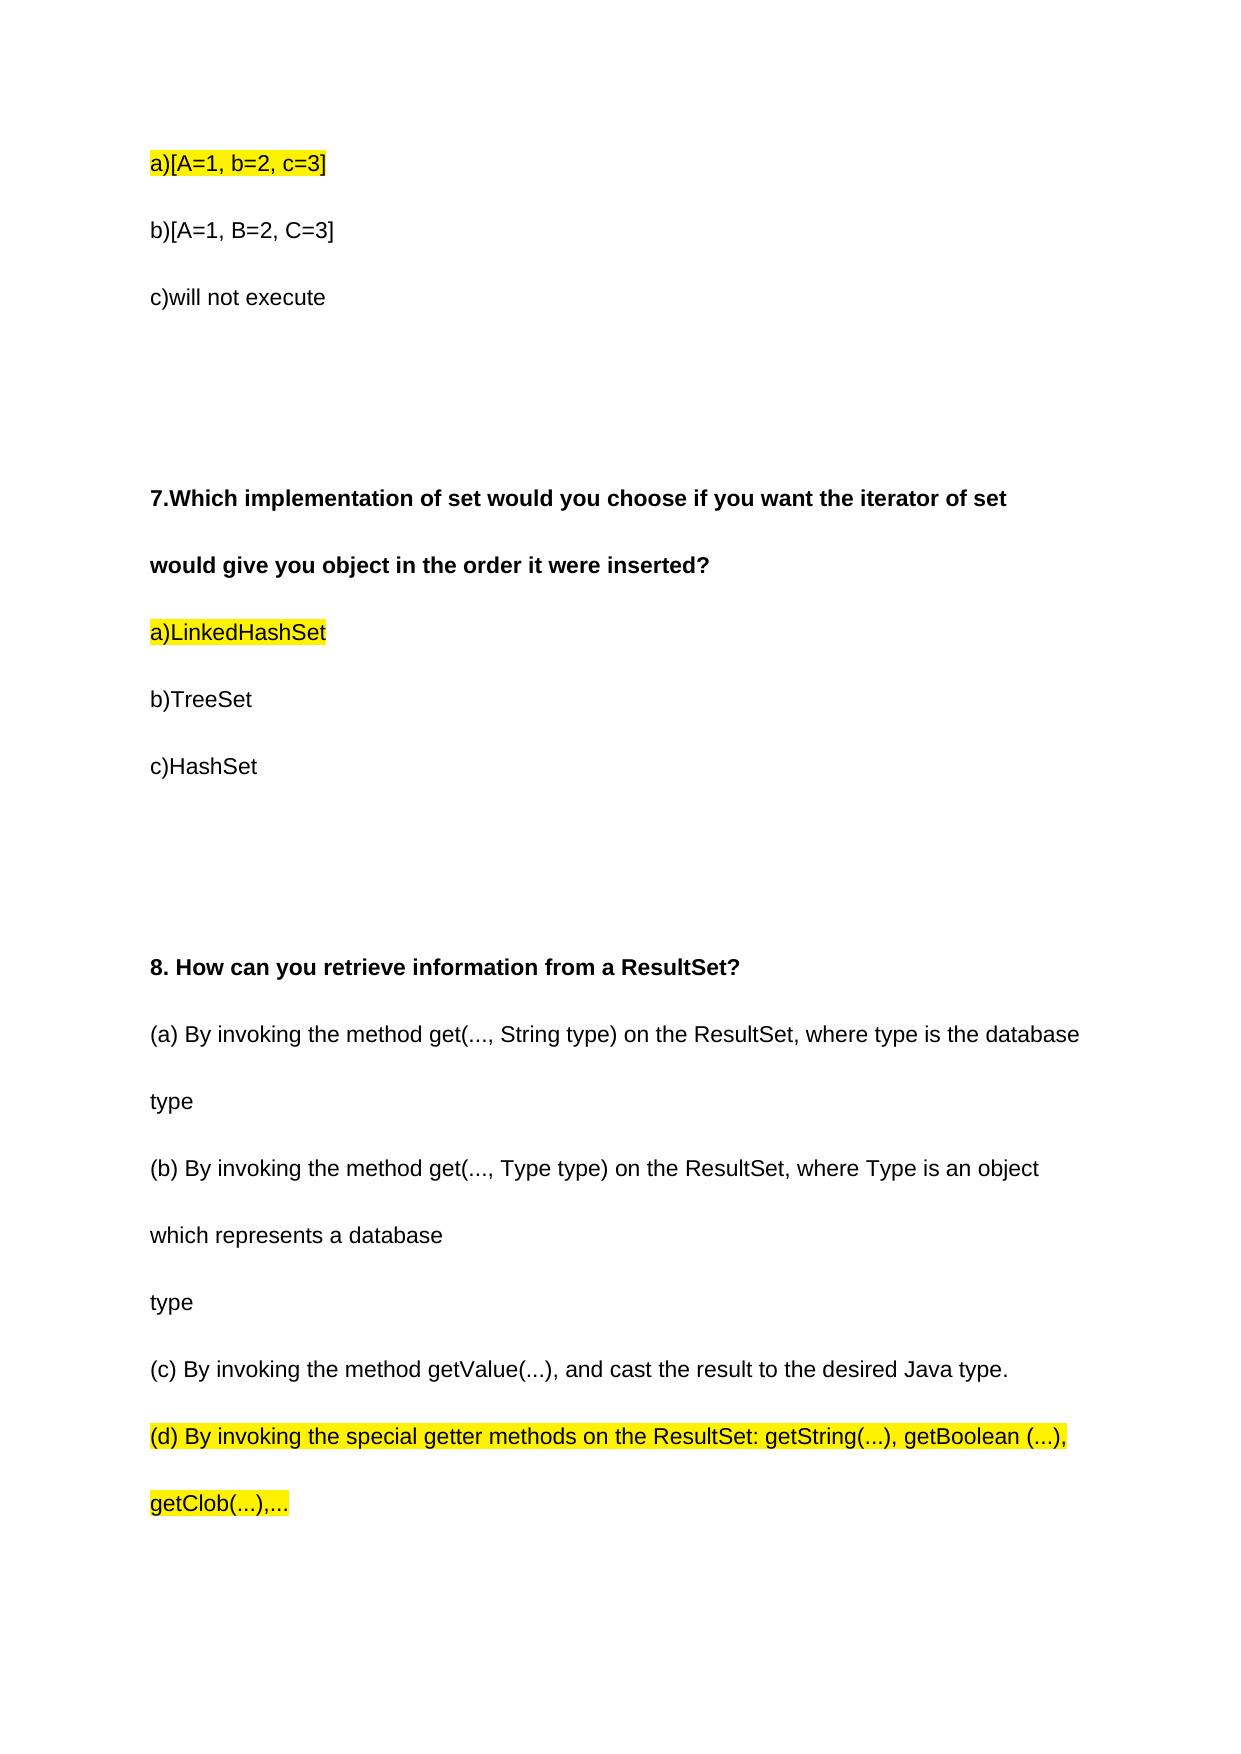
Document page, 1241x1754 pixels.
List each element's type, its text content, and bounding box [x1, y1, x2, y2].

text b)[A=1, B=2, C=3] [150, 217, 1090, 243]
text a)LinkedHashSet [150, 619, 1090, 645]
text (a) By invoking the method get(..., String type) on the ResultSet, where type is the database [150, 1021, 1090, 1047]
text type [150, 1289, 1090, 1315]
text (b) By invoking the method get(..., Type type) on the ResultSet, where Type is an object [150, 1155, 1090, 1181]
text c)HashSet [150, 753, 1090, 779]
text would give you object in the order it were inserted? [150, 552, 1090, 578]
text which represents a database [150, 1222, 1090, 1248]
text (d) By invoking the special getter methods on the ResultSet: getString(...), getBoolean (...), [150, 1423, 1090, 1449]
text getClob(...),... [150, 1489, 1090, 1516]
text 7.Which implementation of set would you choose if you want the iterator of set [150, 485, 1090, 511]
text c)will not execute [150, 284, 1090, 310]
text 8. How can you retrieve information from a ResultSet? [150, 954, 1090, 980]
text (c) By invoking the method getValue(...), and cast the result to the desired Java type. [150, 1356, 1090, 1382]
text b)TreeSet [150, 686, 1090, 712]
text a)[A=1, b=2, c=3] [150, 150, 1090, 176]
text type [150, 1088, 1090, 1114]
